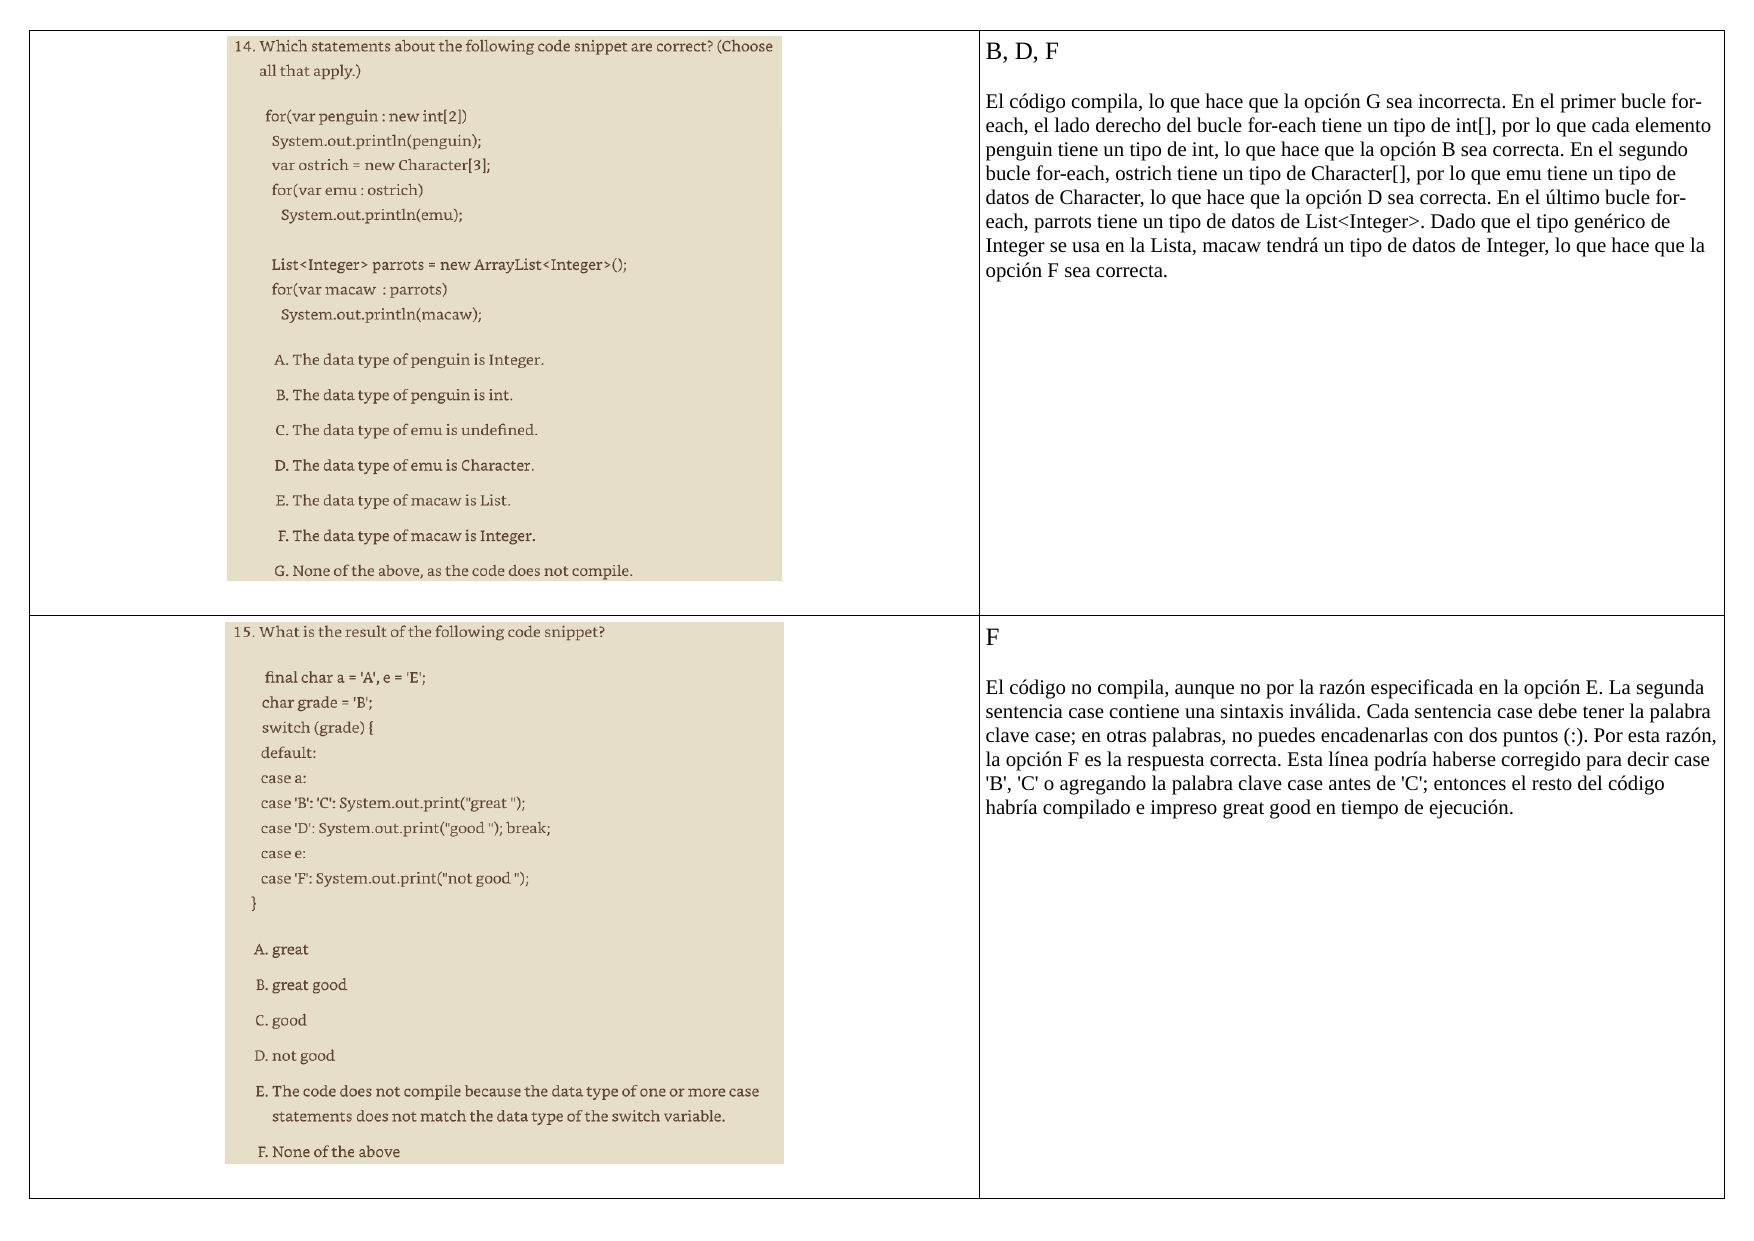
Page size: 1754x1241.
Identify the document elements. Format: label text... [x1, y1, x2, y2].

table_cell [30, 616, 979, 1198]
table_cell F El código no compila, aunque no por la razón especificada en la opción E. La segunda sentencia case contiene una sintaxis inválida. Cada sentencia case debe tener la palabra clave case; en otras palabras, no puedes encadenarlas con dos puntos (:). Por esta razón, la opción F es la respuesta correcta. Esta línea podría haberse corregido para decir case 'B', 'C' o agregando la palabra clave case antes de 'C'; entonces el resto del código habría compilado e impreso great good en tiempo de ejecución. [980, 616, 1724, 1198]
table_cell B, D, F El código compila, lo que hace que la opción G sea incorrecta. En el primer bucle for-each, el lado derecho del bucle for-each tiene un tipo de int[], por lo que cada elemento penguin tiene un tipo de int, lo que hace que la opción B sea correcta. En el segundo bucle for-each, ostrich tiene un tipo de Character[], por lo que emu tiene un tipo de datos de Character, lo que hace que la opción D sea correcta. En el último bucle for-each, parrots tiene un tipo de datos de List<Integer>. Dado que el tipo genérico de Integer se usa en la Lista, macaw tendrá un tipo de datos de Integer, lo que hace que la opción F sea correcta. [980, 31, 1724, 615]
picture [225, 622, 784, 1164]
picture [227, 36, 783, 581]
table_cell [30, 31, 979, 615]
